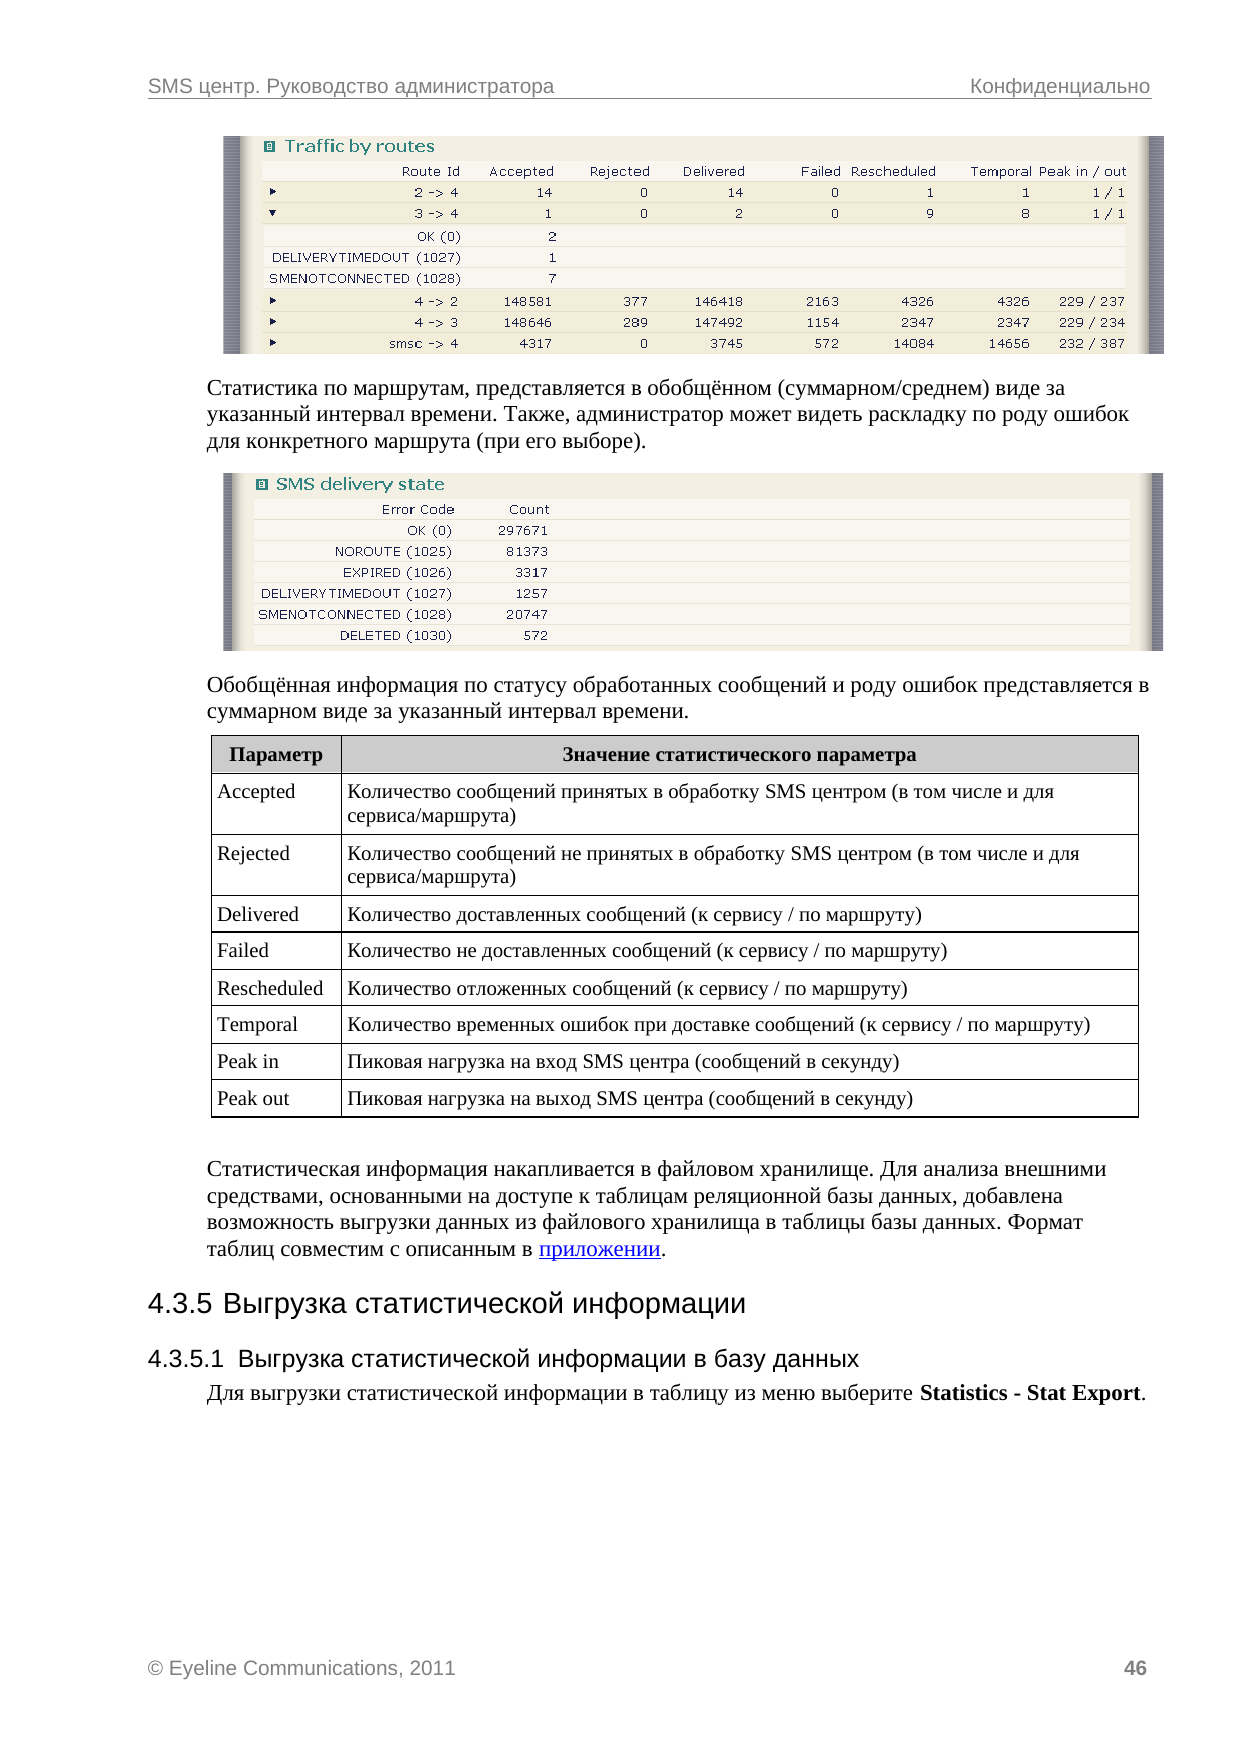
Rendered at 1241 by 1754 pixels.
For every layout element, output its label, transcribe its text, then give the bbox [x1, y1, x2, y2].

table_cell Пиковая нагрузка на вход SMS центра (сообщений в секунду) [342, 1044, 1138, 1079]
table_cell Пиковая нагрузка на выход SMS центра (сообщений в секунду) [342, 1080, 1138, 1116]
table_cell Количество отложенных сообщений (к сервису / по маршруту) [342, 970, 1138, 1005]
text Статистика по маршрутам, представляется в обобщённом (суммарном/среднем) виде за указанный интервал времени. Также, администратор может видеть раскладку по роду ошибок для конкретного маршрута (при его выборе). [207, 374, 1152, 453]
table_cell Temporal [212, 1006, 341, 1042]
picture [223, 473, 1164, 651]
table_cell Количество временных ошибок при доставке сообщений (к сервису / по маршруту) [342, 1006, 1138, 1042]
table_cell Rescheduled [212, 970, 341, 1005]
table_cell Accepted [212, 774, 341, 833]
table_cell Количество доставленных сообщений (к сервису / по маршруту) [342, 896, 1138, 931]
table_cell Rejected [212, 835, 341, 894]
table_cell Failed [212, 933, 341, 968]
table_cell Peak out [212, 1080, 341, 1116]
table_cell Delivered [212, 896, 341, 931]
table_cell Количество сообщений принятых в обработку SMS центром (в том числе и для сервиса/маршрута) [342, 774, 1138, 833]
text Для выгрузки статистической информации в таблицу из меню выберите Statistics - Stat Export. [207, 1379, 1152, 1406]
table_cell Peak in [212, 1044, 341, 1079]
picture [223, 136, 1164, 354]
subtitle Выгрузка статистической информации [148, 1286, 1152, 1319]
table_cell Количество сообщений не принятых в обработку SMS центром (в том числе и для сервиса/маршрута) [342, 835, 1138, 894]
table_header Параметр [212, 736, 341, 772]
text Статистическая информация накапливается в файловом хранилище. Для анализа внешними средствами, основанными на доступе к таблицам реляционной базы данных, добавлена возможность выгрузки данных из файлового хранилища в таблицы базы данных. Формат таблиц совместим с описанным в приложении. [207, 1156, 1152, 1261]
subtitle Выгрузка статистической информации в базу данных [148, 1344, 1152, 1373]
table_cell Количество не доставленных сообщений (к сервису / по маршруту) [342, 933, 1138, 968]
table_header Значение статистического параметра [342, 736, 1138, 772]
text Обобщённая информация по статусу обработанных сообщений и роду ошибок представляется в суммарном виде за указанный интервал времени. [207, 671, 1152, 724]
